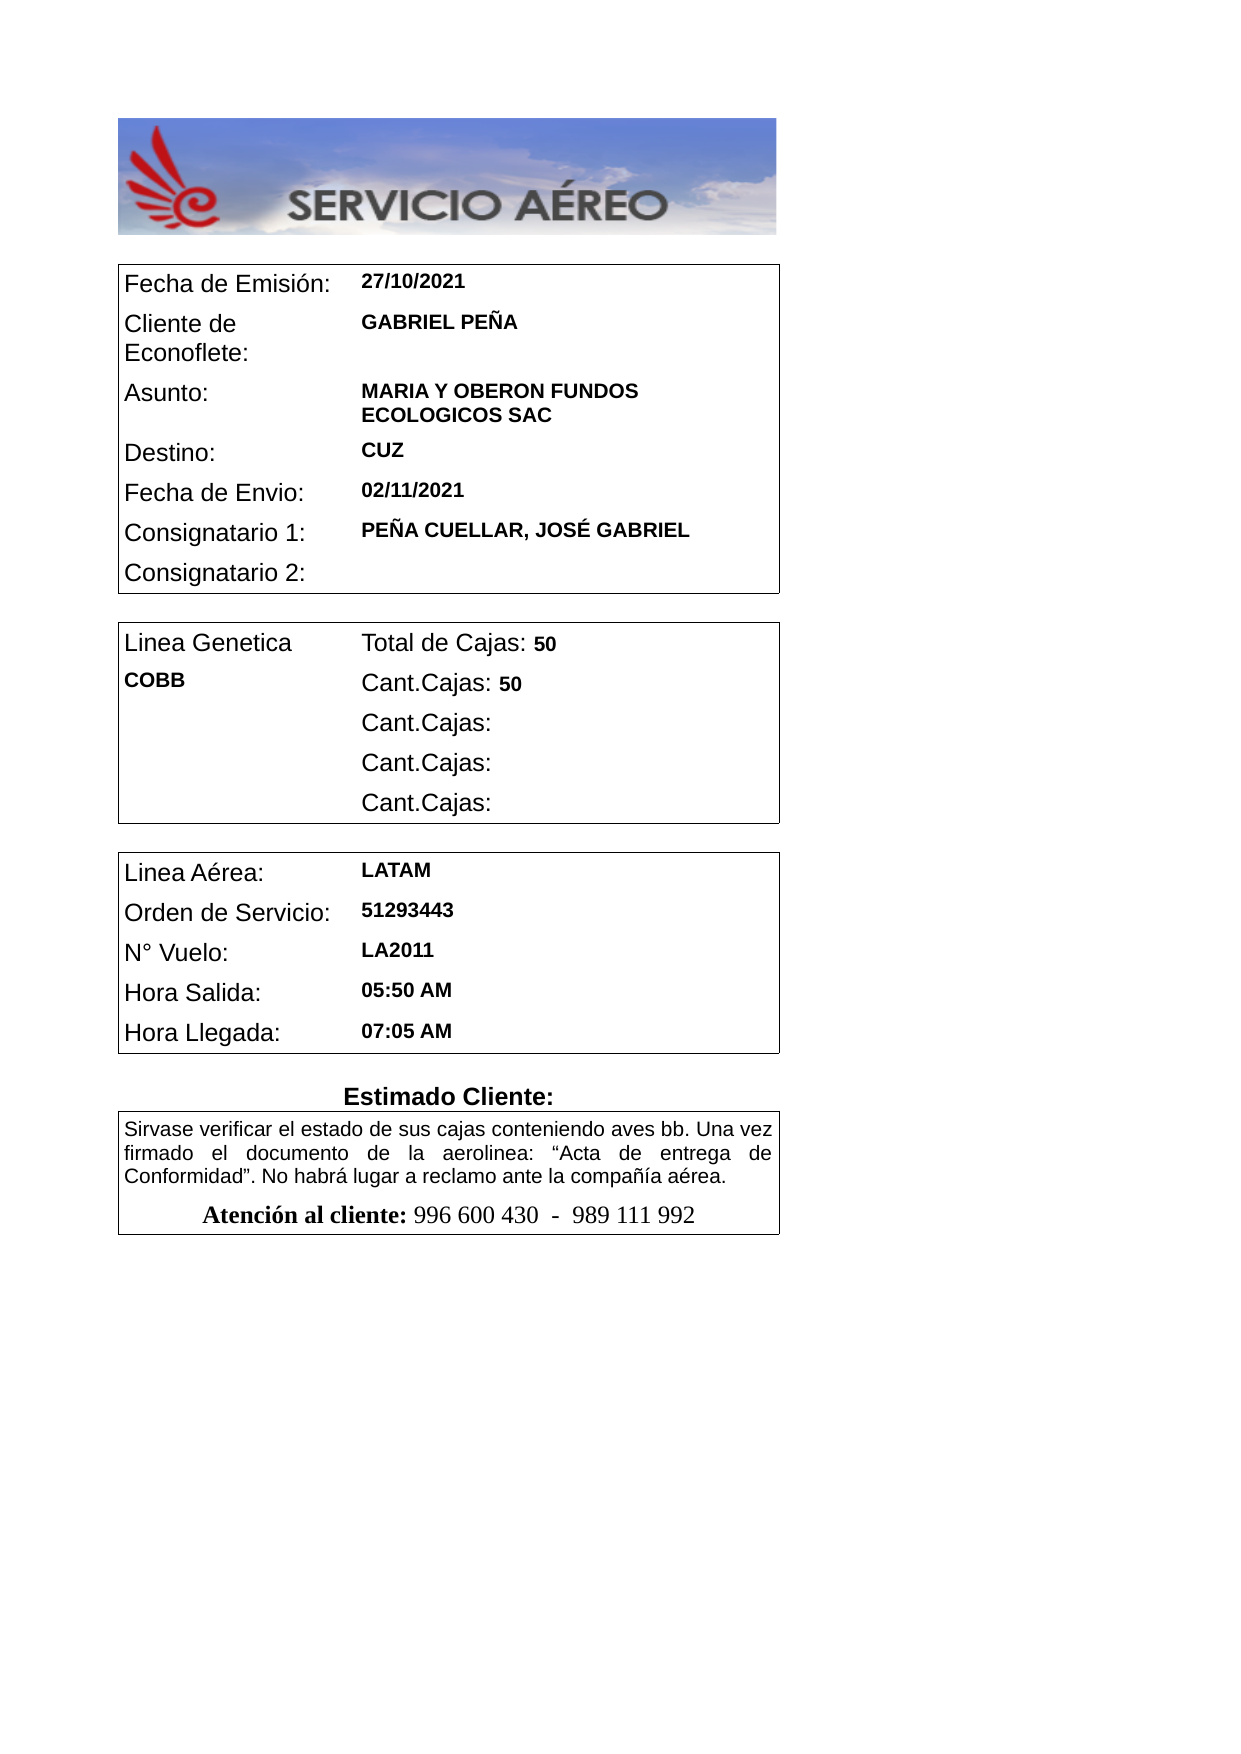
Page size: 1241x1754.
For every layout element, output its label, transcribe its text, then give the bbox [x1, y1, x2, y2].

table_cell Cant.Cajas: 50 [356, 662, 779, 702]
table_cell Cant.Cajas: [356, 702, 779, 742]
table_cell Cant.Cajas: [356, 743, 779, 783]
table_cell GABRIEL PEÑA [356, 304, 779, 373]
table_cell LA2011 [356, 932, 779, 972]
table_cell [356, 553, 779, 593]
table_cell N° Vuelo: [119, 932, 356, 972]
table_cell [356, 824, 779, 852]
table_cell 51293443 [356, 892, 779, 932]
table_cell 02/11/2021 [356, 472, 779, 512]
table_cell Atención al cliente: 996 600 430 - 989 111 992 [119, 1194, 779, 1234]
table_cell [119, 743, 356, 783]
table_cell Sirvase verificar el estado de sus cajas conteniendo aves bb. Una vez firmado el documento de la aerolinea: “Acta de entrega de Conformidad”. No habrá lugar a reclamo ante la compañía aérea. [119, 1112, 779, 1194]
table_cell Orden de Servicio: [119, 892, 356, 932]
table_cell COBB [119, 662, 356, 702]
table_cell PEÑA CUELLAR, JOSÉ GABRIEL [356, 513, 779, 553]
table_cell [119, 702, 356, 742]
table_cell Linea Aérea: [119, 853, 356, 892]
table_cell [118, 594, 356, 622]
table_cell Destino: [119, 432, 356, 472]
table_cell Total de Cajas: 50 [356, 623, 779, 662]
table_cell Fecha de Envio: [119, 472, 356, 512]
picture [118, 118, 777, 235]
table_cell 05:50 AM [356, 973, 779, 1013]
table_header Fecha de Emisión: [119, 265, 356, 304]
table_cell CUZ [356, 432, 779, 472]
table_cell Consignatario 1: [119, 513, 356, 553]
table_header 27/10/2021 [356, 265, 779, 304]
table_cell Hora Salida: [119, 973, 356, 1013]
table_cell Hora Llegada: [119, 1013, 356, 1053]
table_cell 07:05 AM [356, 1013, 779, 1053]
table_cell Consignatario 2: [119, 553, 356, 593]
table_cell MARIA Y OBERON FUNDOS ECOLOGICOS SAC [356, 373, 779, 432]
table_cell Cant.Cajas: [356, 783, 779, 823]
table_cell [356, 594, 779, 622]
table_cell Linea Genetica [119, 623, 356, 662]
table_cell [118, 824, 356, 852]
table_cell Estimado Cliente: [118, 1054, 779, 1111]
table_cell Cliente de Econoflete: [119, 304, 356, 373]
table_cell [119, 783, 356, 823]
table_cell Asunto: [119, 373, 356, 432]
table_cell LATAM [356, 853, 779, 892]
